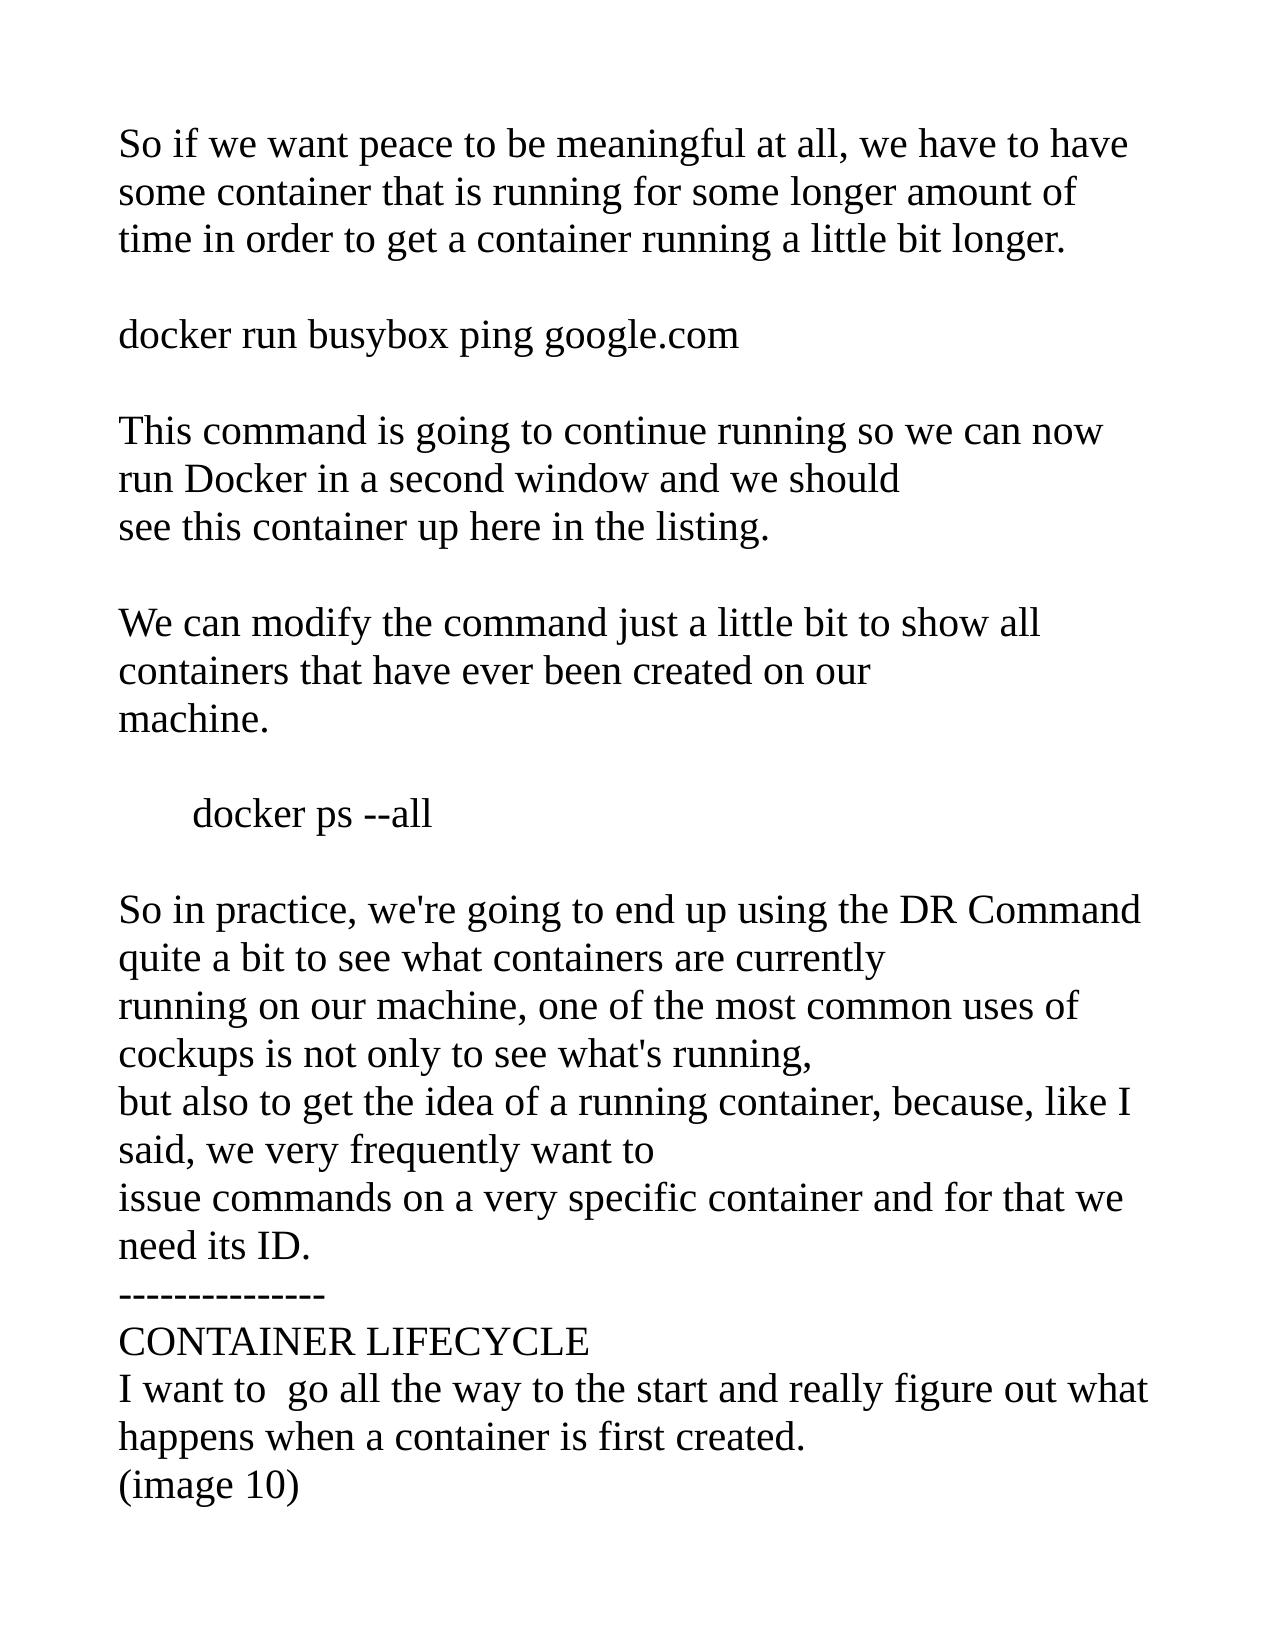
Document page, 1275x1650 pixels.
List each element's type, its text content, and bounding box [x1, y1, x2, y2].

text issue commands on a very specific container and for that we need its ID. [118, 1172, 1157, 1268]
text So in practice, we're going to end up using the DR Command quite a bit to see what containers are currently [118, 885, 1157, 981]
text We can modify the command just a little bit to show all containers that have ever been created on our [118, 597, 1157, 693]
text So if we want peace to be meaningful at all, we have to have some container that is running for some longer amount of time in order to get a container running a little bit longer. [118, 118, 1157, 262]
text docker run busybox ping google.com [118, 310, 1157, 358]
text CONTAINER LIFECYCLE [118, 1316, 1157, 1364]
text This command is going to continue running so we can now run Docker in a second window and we should [118, 406, 1157, 501]
text running on our machine, one of the most common uses of cockups is not only to see what's running, [118, 981, 1157, 1076]
text --------------- [118, 1268, 1157, 1316]
text see this container up here in the listing. [118, 501, 1157, 549]
text machine. [118, 693, 1157, 741]
text (image 10) [118, 1460, 1157, 1508]
text I want to go all the way to the start and really figure out what happens when a container is first created. [118, 1364, 1157, 1460]
text docker ps --all [118, 789, 1157, 837]
text but also to get the idea of a running container, because, like I said, we very frequently want to [118, 1076, 1157, 1172]
